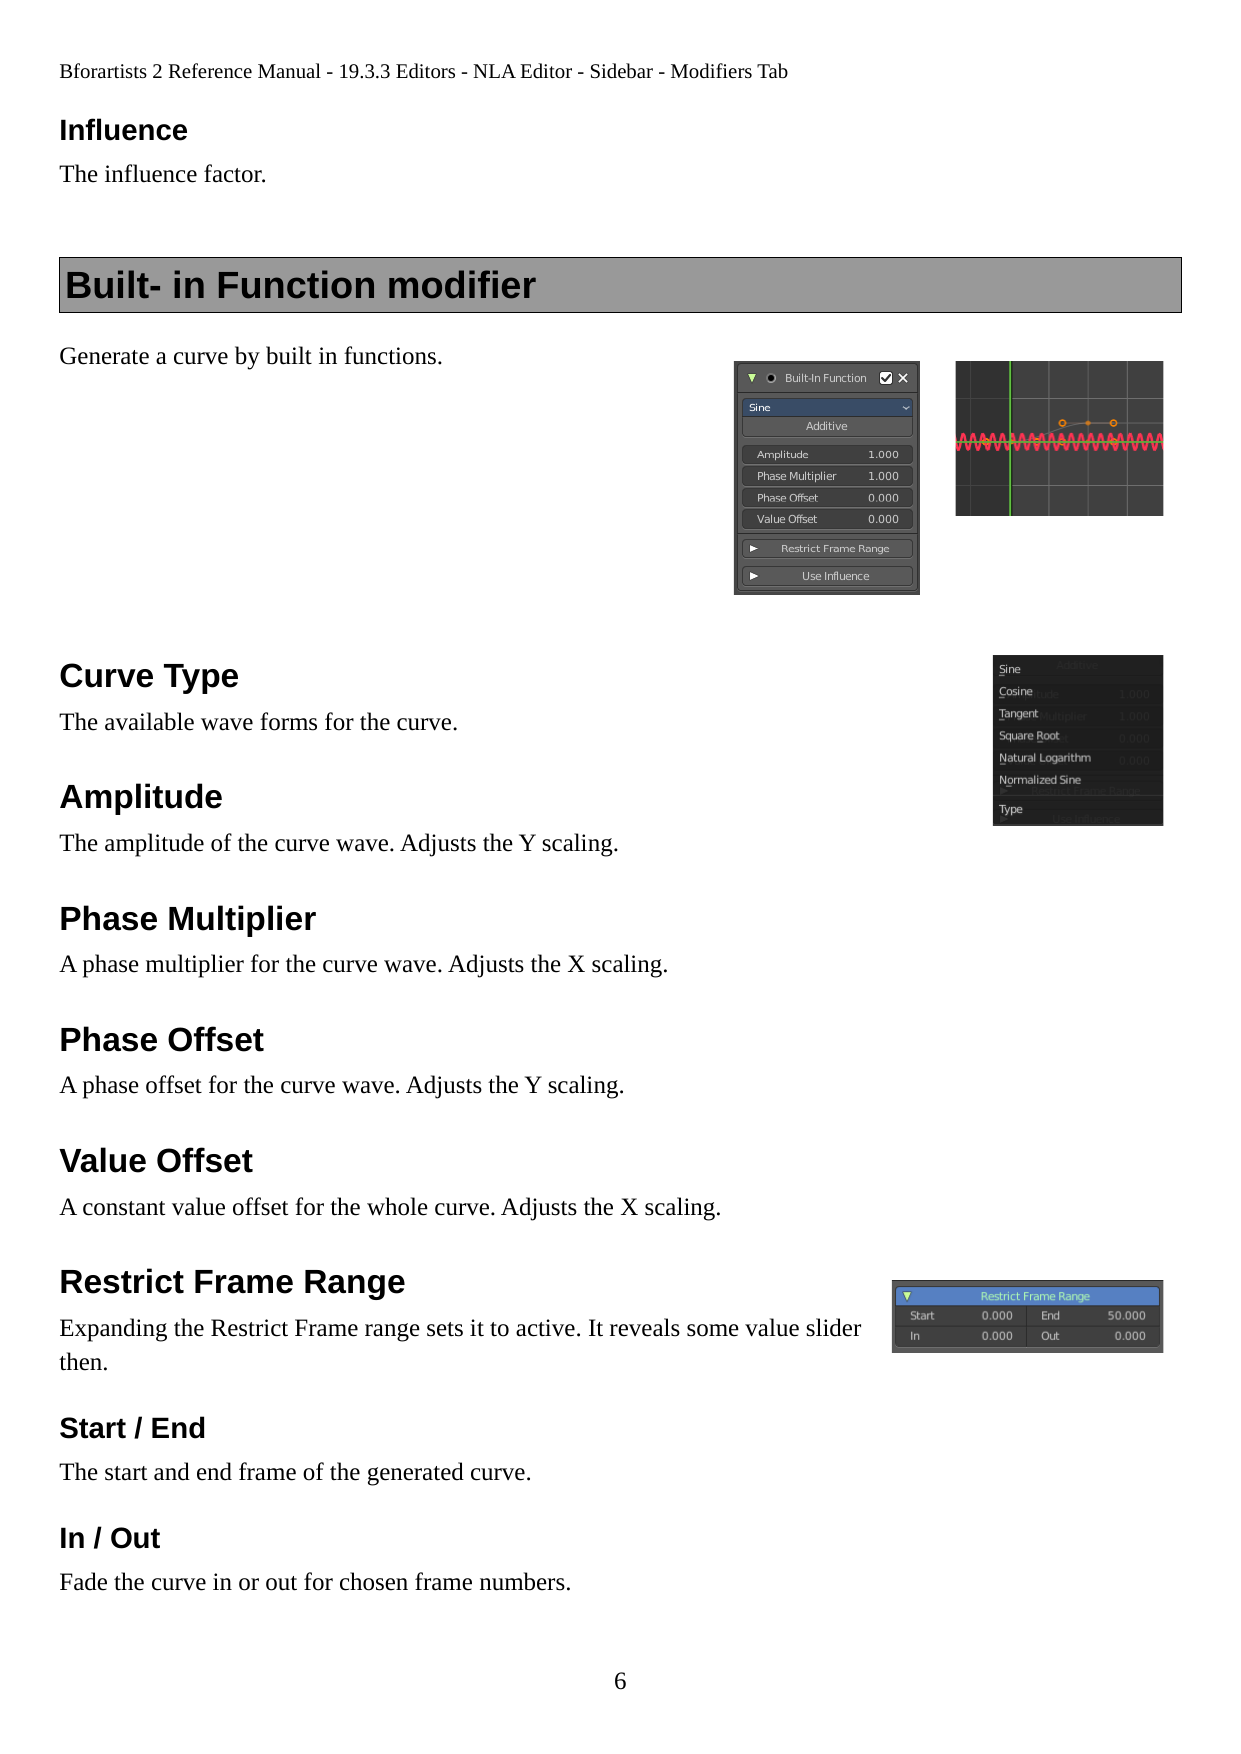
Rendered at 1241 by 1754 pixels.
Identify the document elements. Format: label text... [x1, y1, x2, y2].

subtitle Value Offset [59, 1140, 1181, 1179]
text The amplitude of the curve wave. Adjusts the Y scaling. [59, 828, 1181, 857]
subtitle Phase Offset [59, 1019, 1181, 1058]
text The available wave forms for the curve. [59, 707, 992, 736]
picture [891, 1280, 1164, 1353]
text A phase multiplier for the curve wave. Adjusts the X scaling. [59, 949, 1181, 978]
picture [733, 361, 920, 595]
subtitle In / Out [59, 1521, 1181, 1554]
text Fade the curve in or out for chosen frame numbers. [59, 1567, 1181, 1596]
text A phase offset for the curve wave. Adjusts the Y scaling. [59, 1071, 1181, 1099]
subtitle Phase Multiplier [59, 898, 1181, 937]
subtitle Restrict Frame Range [59, 1261, 1181, 1300]
text The influence factor. [59, 159, 1181, 188]
subtitle [1164, 656, 1181, 695]
subtitle Amplitude [59, 777, 992, 816]
subtitle Curve Type [59, 656, 992, 695]
text Generate a curve by built in functions. [59, 341, 1181, 370]
picture [992, 655, 1164, 826]
text A constant value offset for the whole curve. Adjusts the X scaling. [59, 1192, 1181, 1220]
picture [955, 361, 1164, 516]
text The start and end frame of the generated curve. [59, 1457, 1181, 1486]
text Expanding the Restrict Frame range sets it to active. It reveals some value slider then. [59, 1313, 1181, 1376]
table_header Built- in Function modifier [60, 258, 1181, 312]
subtitle Influence [59, 113, 1181, 146]
subtitle [1164, 777, 1181, 816]
subtitle Start / End [59, 1411, 1181, 1444]
